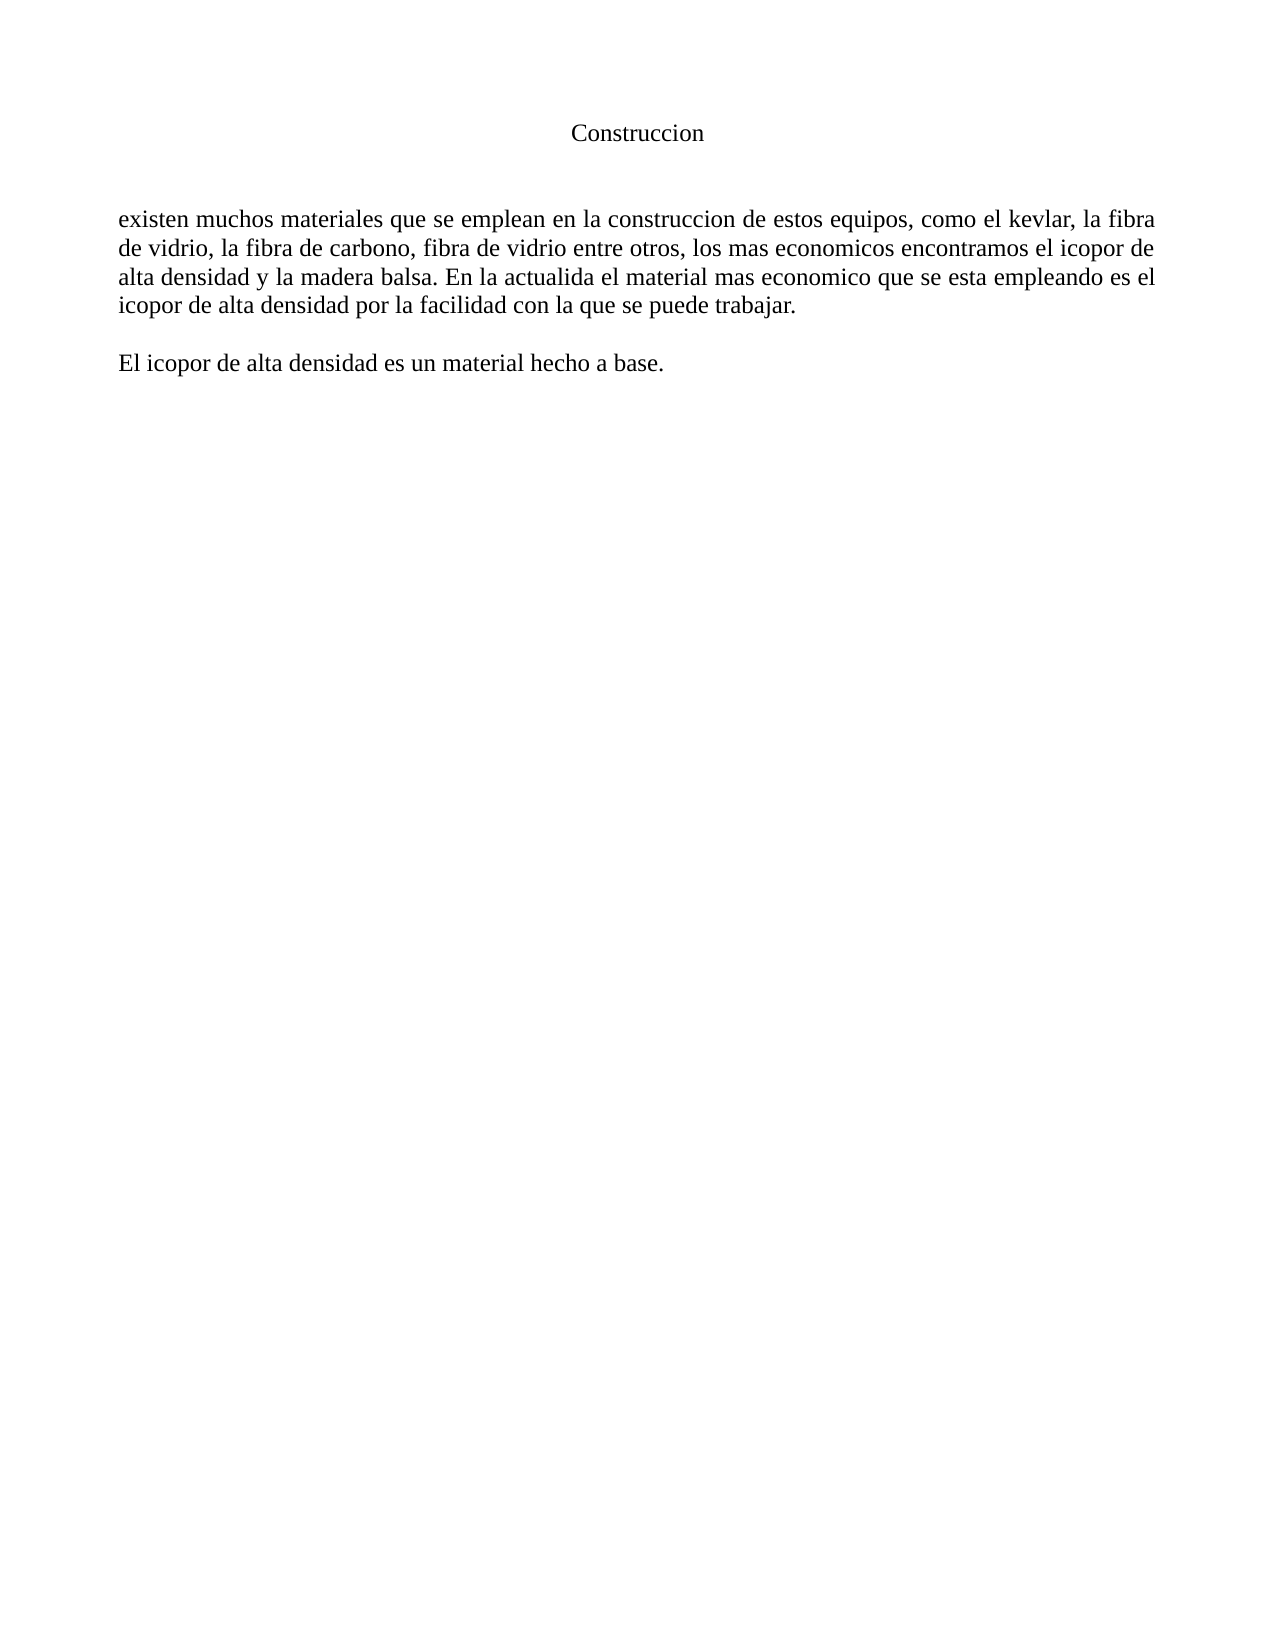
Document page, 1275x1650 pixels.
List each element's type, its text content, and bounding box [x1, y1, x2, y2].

text El icopor de alta densidad es un material hecho a base. [118, 348, 1157, 377]
text Construccion [118, 118, 1157, 147]
text existen muchos materiales que se emplean en la construccion de estos equipos, como el kevlar, la fibra de vidrio, la fibra de carbono, fibra de vidrio entre otros, los mas economicos encontramos el icopor de alta densidad y la madera balsa. En la actualida el material mas economico que se esta empleando es el icopor de alta densidad por la facilidad con la que se puede trabajar. [118, 204, 1157, 319]
